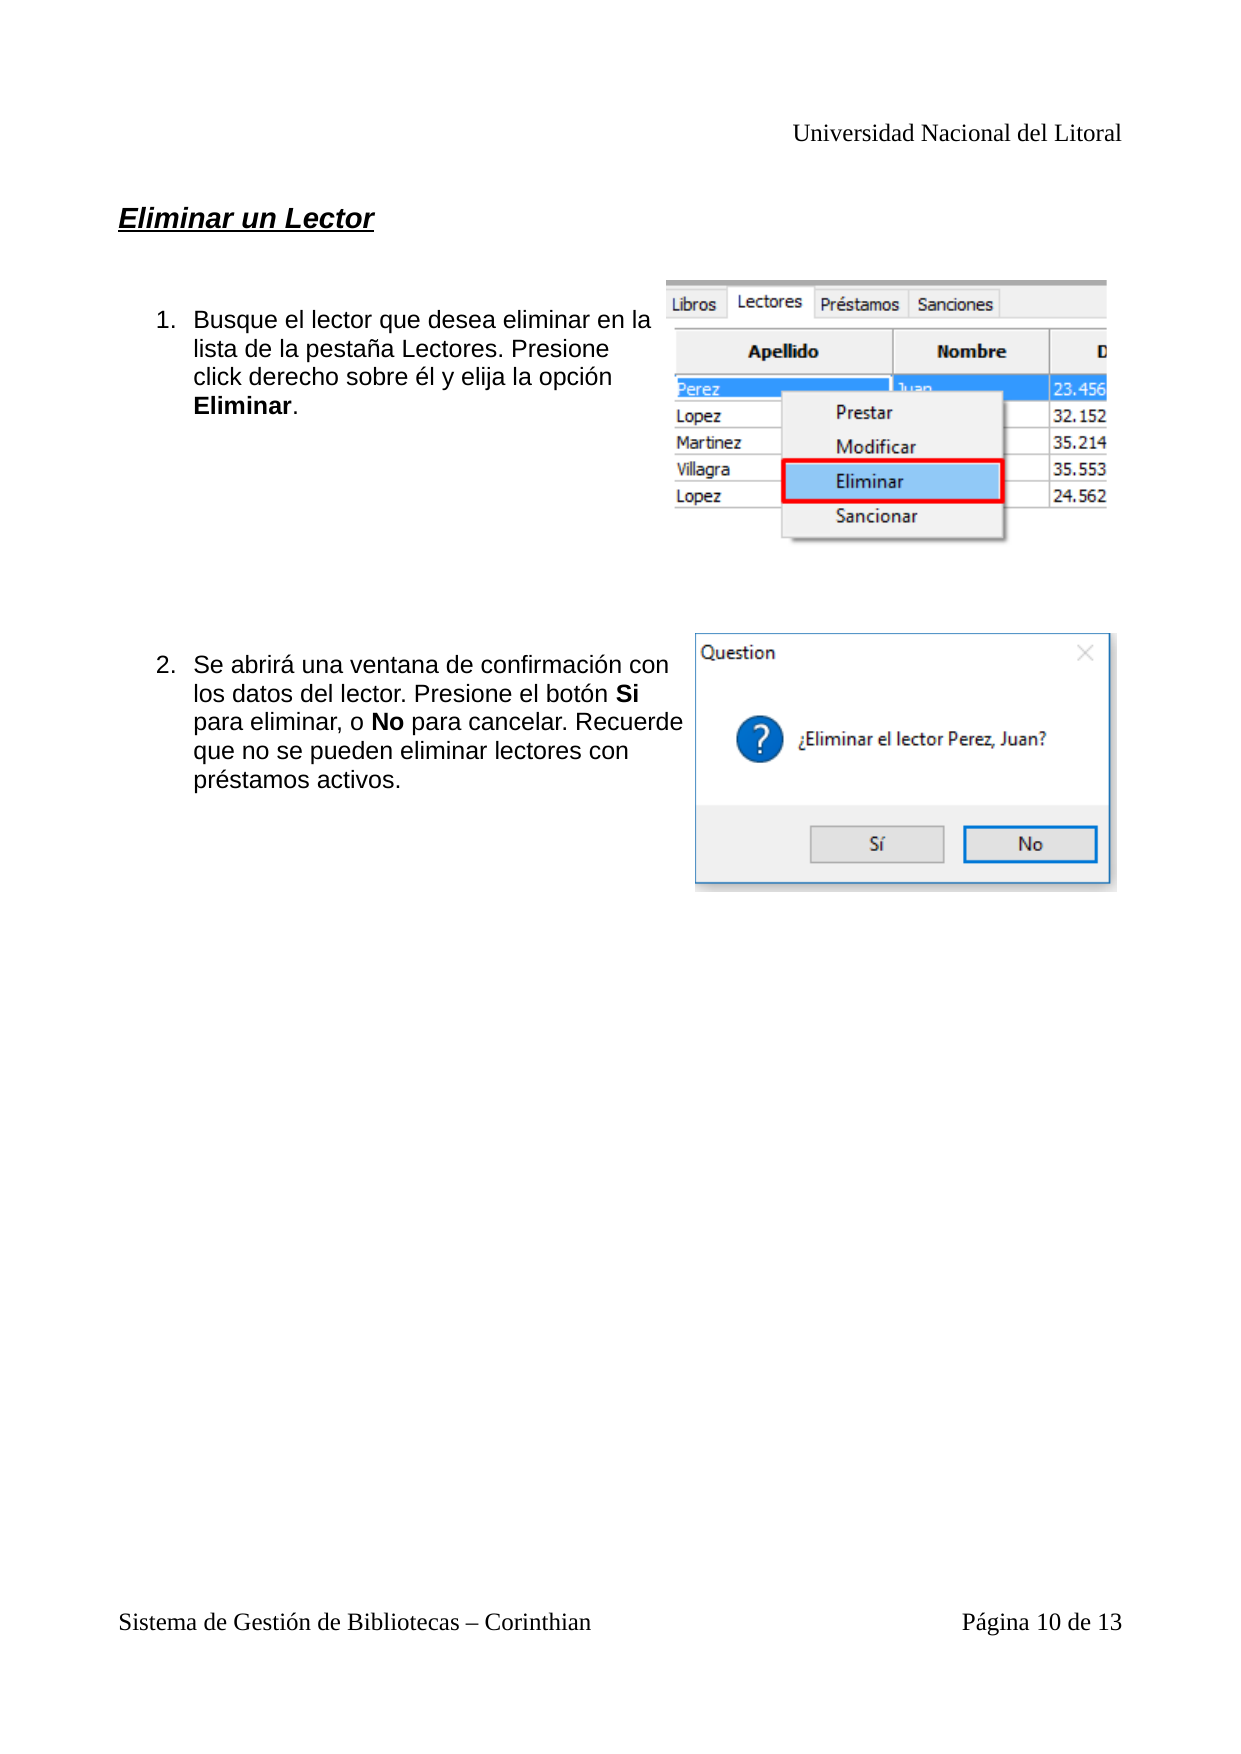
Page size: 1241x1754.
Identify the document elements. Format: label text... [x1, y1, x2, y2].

list click derecho sobre él y elija la opción Eliminar. [156, 362, 704, 420]
list Se abrirá una ventana de confirmación con los datos del lector. Presione el botón Si para eliminar, o No para cancelar. Recuerde que no se pueden eliminar lectores con préstamos activos. [156, 650, 1122, 794]
subtitle Eliminar un Lector [118, 201, 1122, 235]
list Busque el lector que desea eliminar en la lista de la pestaña Lectores. Presione [156, 305, 1122, 362]
picture [733, 672, 1120, 895]
picture [704, 319, 1110, 551]
